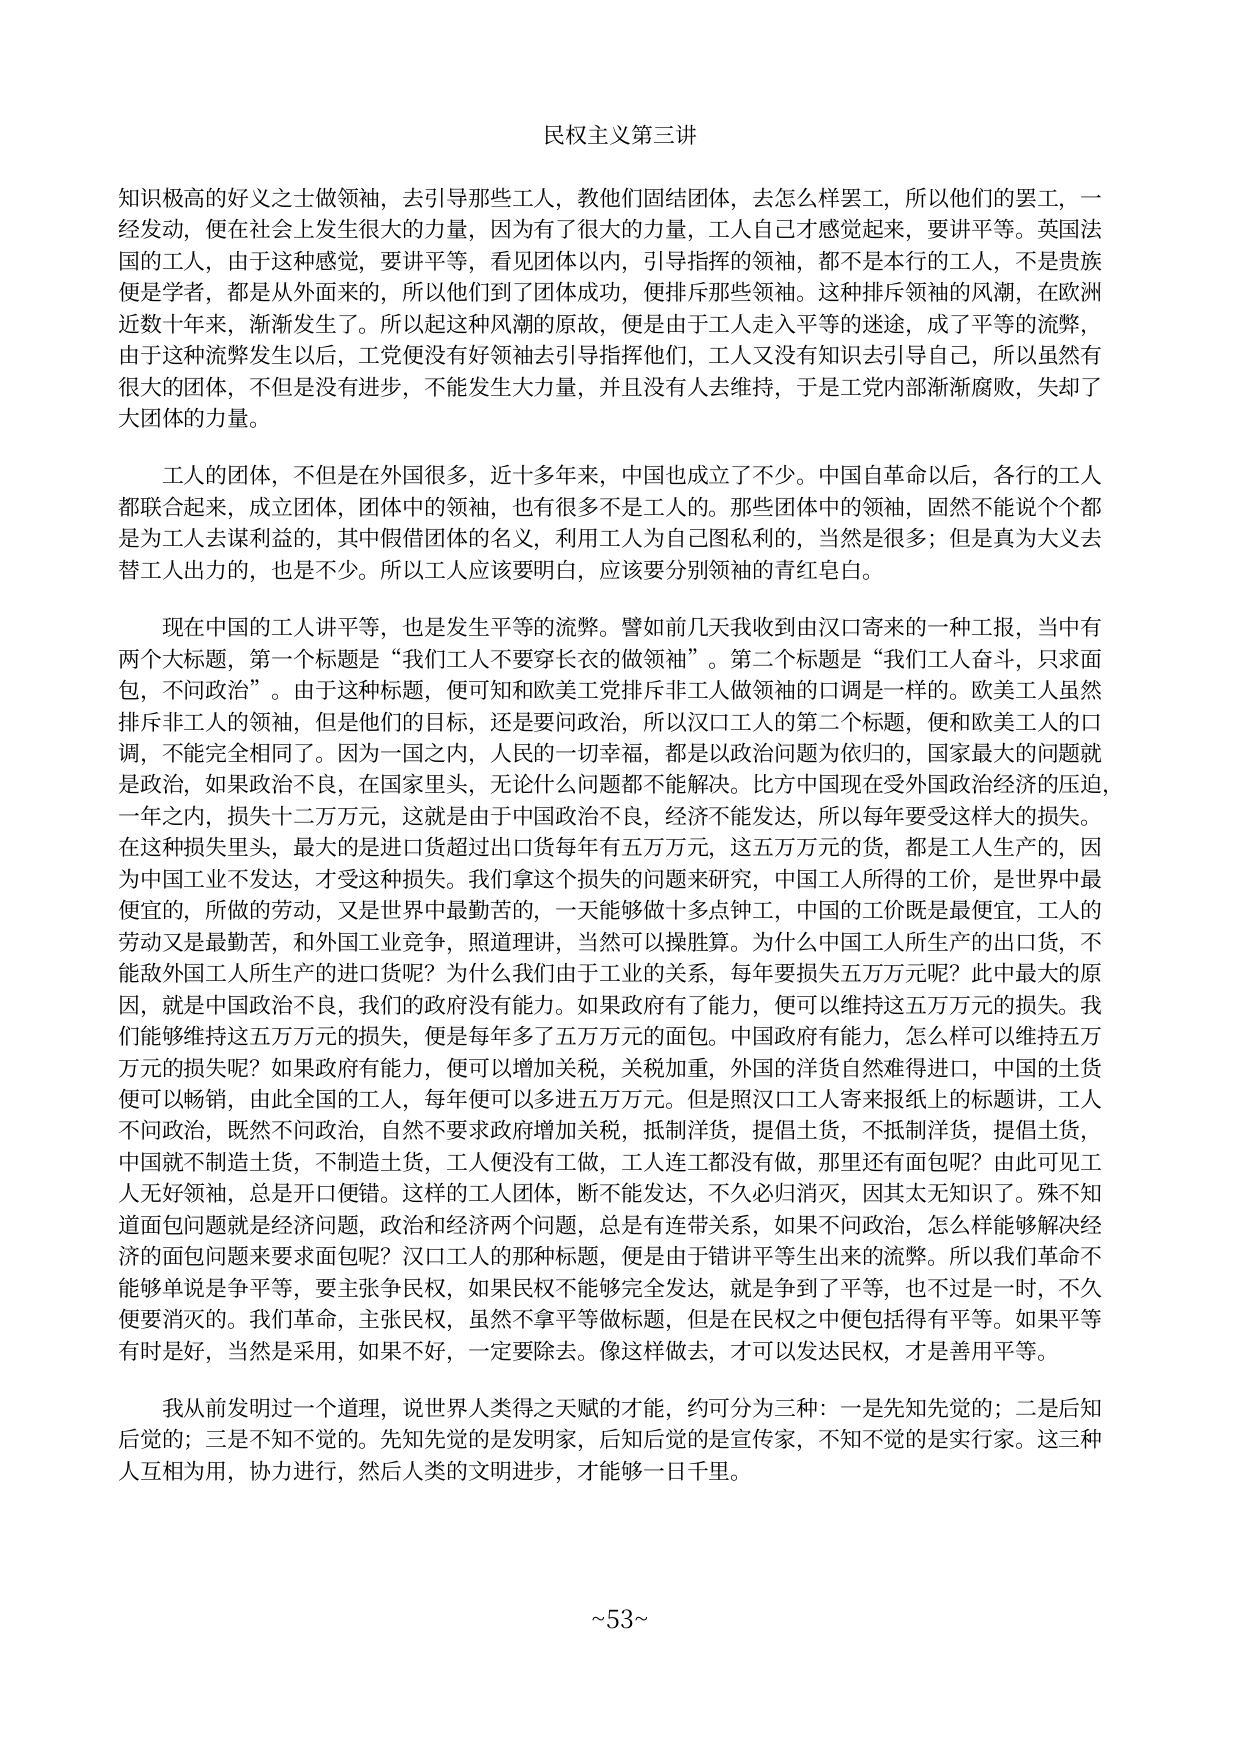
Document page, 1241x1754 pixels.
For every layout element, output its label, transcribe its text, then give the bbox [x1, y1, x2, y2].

text 工人的团体，不但是在外国很多，近十多年来，中国也成立了不少。中国自革命以后，各行的工人都联合起来，成立团体，团体中的领袖，也有很多不是工人的。那些团体中的领袖，固然不能说个个都是为工人去谋利益的，其中假借团体的名义，利用工人为自己图私利的，当然是很多；但是真为大义去替工人出力的，也是不少。所以工人应该要明白，应该要分别领袖的青红皂白。 [118, 459, 1122, 584]
text 现在中国的工人讲平等，也是发生平等的流弊。譬如前几天我收到由汉口寄来的一种工报，当中有两个大标题，第一个标题是“我们工人不要穿长衣的做领袖”。第二个标题是“我们工人奋斗，只求面包，不问政治”。由于这种标题，便可知和欧美工党排斥非工人做领袖的口调是一样的。欧美工人虽然排斥非工人的领袖，但是他们的目标，还是要问政治，所以汉口工人的第二个标题，便和欧美工人的口调，不能完全相同了。因为一国之内，人民的一切幸福，都是以政治问题为依归的，国家最大的问题就是政治，如果政治不良，在国家里头，无论什么问题都不能解决。比方中国现在受外国政治经济的压迫，一年之内，损失十二万万元，这就是由于中国政治不良，经济不能发达，所以每年要受这样大的损失。在这种损失里头，最大的是进口货超过出口货每年有五万万元，这五万万元的货，都是工人生产的，因为中国工业不发达，才受这种损失。我们拿这个损失的问题来研究，中国工人所得的工价，是世界中最便宜的，所做的劳动，又是世界中最勤苦的，一天能够做十多点钟工，中国的工价既是最便宜，工人的劳动又是最勤苦，和外国工业竞争，照道理讲，当然可以操胜算。为什么中国工人所生产的出口货，不能敌外国工人所生产的进口货呢？为什么我们由于工业的关系，每年要损失五万万元呢？此中最大的原因，就是中国政治不良，我们的政府没有能力。如果政府有了能力，便可以维持这五万万元的损失。我们能够维持这五万万元的损失，便是每年多了五万万元的面包。中国政府有能力，怎么样可以维持五万万元的损失呢？如果政府有能力，便可以增加关税，关税加重，外国的洋货自然难得进口，中国的土货便可以畅销，由此全国的工人，每年便可以多进五万万元。但是照汉口工人寄来报纸上的标题讲，工人不问政治，既然不问政治，自然不要求政府增加关税，抵制洋货，提倡土货，不抵制洋货，提倡土货，中国就不制造土货，不制造土货，工人便没有工做，工人连工都没有做，那里还有面包呢？由此可见工人无好领袖，总是开口便错。这样的工人团体，断不能发达，不久必归消灭，因其太无知识了。殊不知道面包问题就是经济问题，政治和经济两个问题，总是有连带关系，如果不问政治，怎么样能够解决经济的面包问题来要求面包呢？汉口工人的那种标题，便是由于错讲平等生出来的流弊。所以我们革命不能够单说是争平等，要主张争民权，如果民权不能够完全发达，就是争到了平等，也不过是一时，不久便要消灭的。我们革命，主张民权，虽然不拿平等做标题，但是在民权之中便包括得有平等。如果平等有时是好，当然是采用，如果不好，一定要除去。像这样做去，才可以发达民权，才是善用平等。 [118, 610, 1122, 1365]
text 知识极高的好义之士做领袖，去引导那些工人，教他们固结团体，去怎么样罢工，所以他们的罢工，一经发动，便在社会上发生很大的力量，因为有了很大的力量，工人自己才感觉起来，要讲平等。英国法国的工人，由于这种感觉，要讲平等，看见团体以内，引导指挥的领袖，都不是本行的工人，不是贵族便是学者，都是从外面来的，所以他们到了团体成功，便排斥那些领袖。这种排斥领袖的风潮，在欧洲近数十年来，渐渐发生了。所以起这种风潮的原故，便是由于工人走入平等的迷途，成了平等的流弊，由于这种流弊发生以后，工党便没有好领袖去引导指挥他们，工人又没有知识去引导自己，所以虽然有很大的团体，不但是没有进步，不能发生大力量，并且没有人去维持，于是工党内部渐渐腐败，失却了大团体的力量。 [118, 181, 1122, 433]
text 我从前发明过一个道理，说世界人类得之天赋的才能，约可分为三种：一是先知先觉的；二是后知后觉的；三是不知不觉的。先知先觉的是发明家，后知后觉的是宣传家，不知不觉的是实行家。这三种人互相为用，协力进行，然后人类的文明进步，才能够一日千里。 [118, 1391, 1122, 1486]
